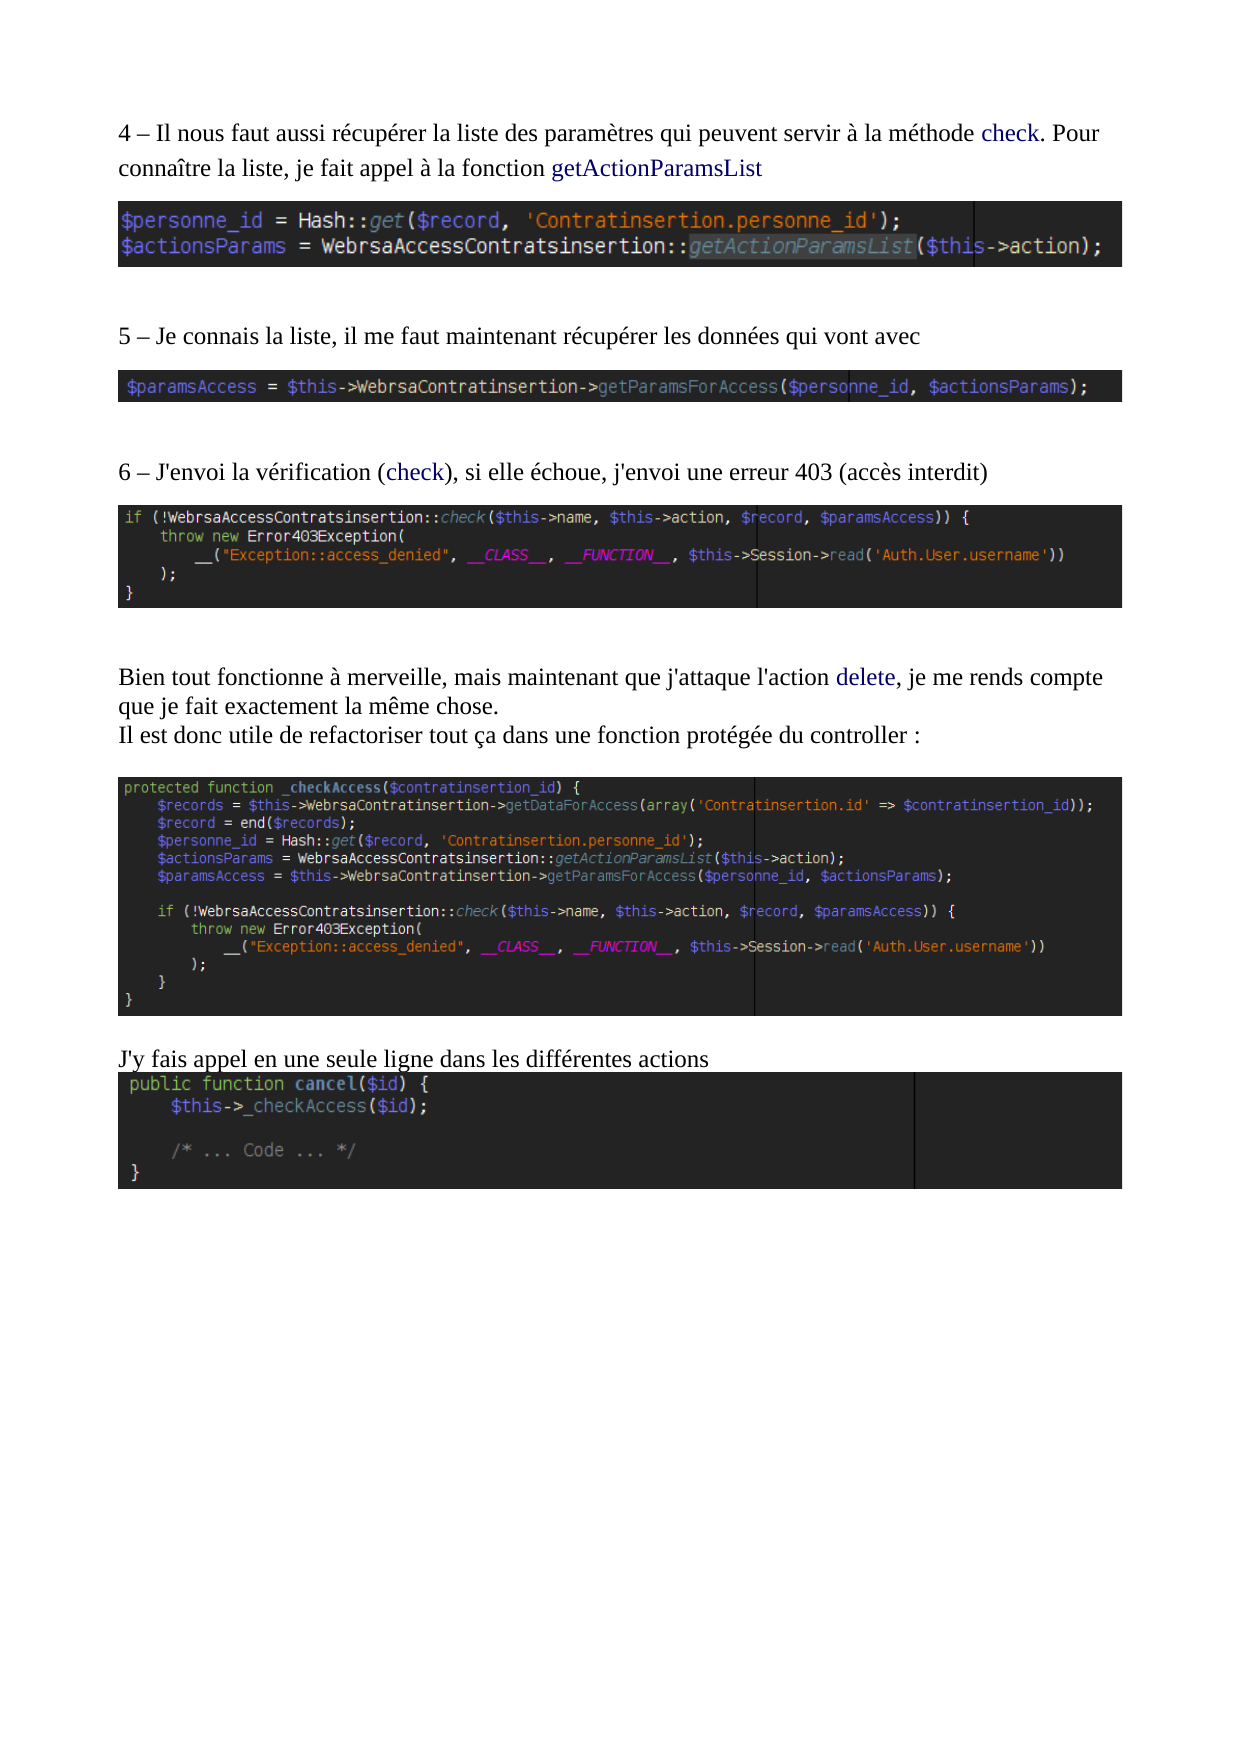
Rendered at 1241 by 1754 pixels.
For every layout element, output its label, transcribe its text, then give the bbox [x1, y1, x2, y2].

text Bien tout fonctionne à merveille, mais maintenant que j'attaque l'action delete, je me rends compte que je fait exactement la même chose. [118, 662, 1122, 720]
text Il est donc utile de refactoriser tout ça dans une fonction protégée du controller : [118, 720, 1122, 748]
picture [118, 505, 1123, 608]
text 5 – Je connais la liste, il me faut maintenant récupérer les données qui vont avec [118, 321, 1122, 350]
text J'y fais appel en une seule ligne dans les différentes actions [118, 1044, 1122, 1072]
picture [118, 777, 1123, 1016]
picture [118, 370, 1123, 402]
picture [118, 201, 1123, 267]
text 4 – Il nous faut aussi récupérer la liste des paramètres qui peuvent servir à la méthode check. Pour connaître la liste, je fait appel à la fonction getActionParamsList [118, 118, 1122, 181]
picture [118, 1072, 1123, 1189]
text 6 – J'envoi la vérification (check), si elle échoue, j'envoi une erreur 403 (accès interdit) [118, 457, 1122, 485]
